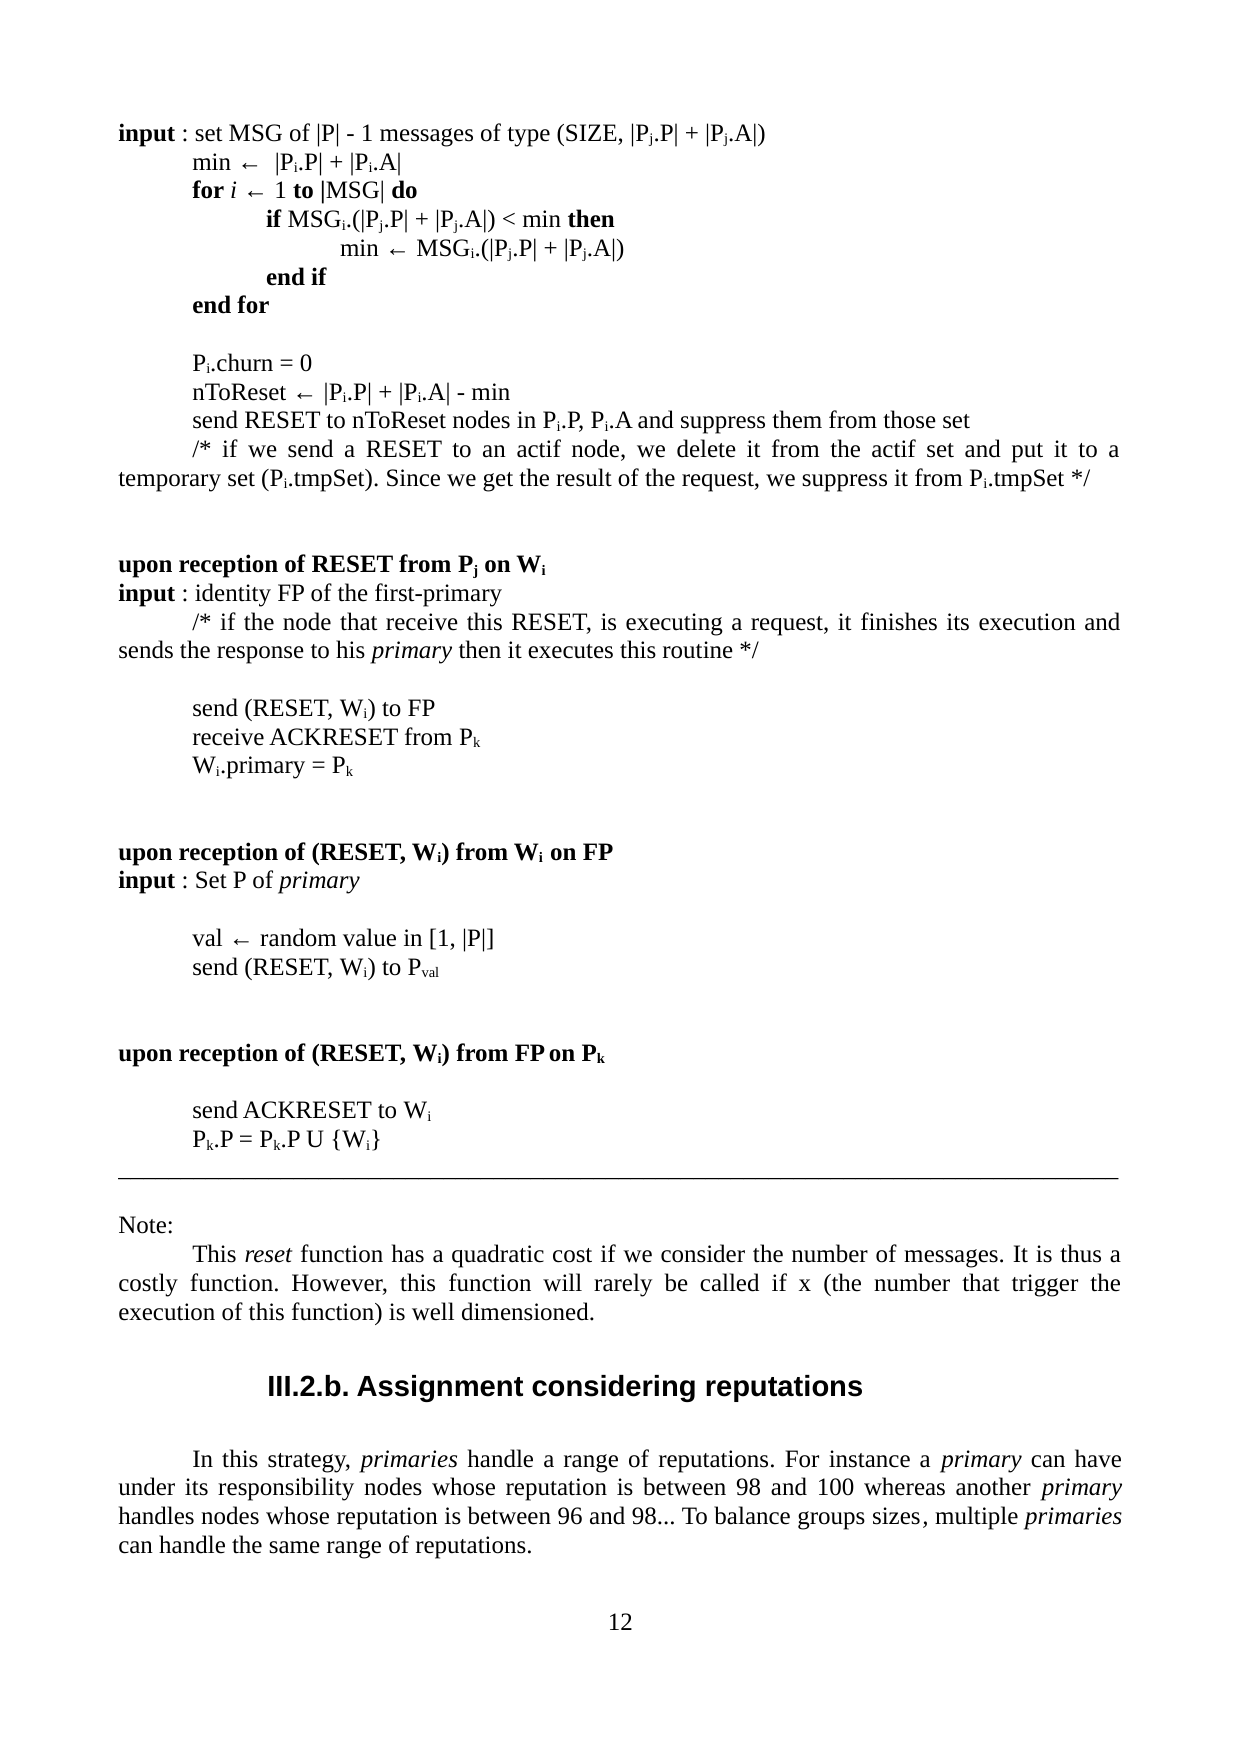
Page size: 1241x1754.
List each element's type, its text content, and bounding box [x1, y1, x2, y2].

text Note: [118, 1211, 1122, 1239]
text for i ← 1 to |MSG| do [118, 176, 1122, 204]
text Wi.primary = Pk [118, 751, 1122, 779]
text send (RESET, Wi) to Pval [118, 952, 1122, 981]
text send RESET to nToReset nodes in Pi.P, Pi.A and suppress them from those set [118, 406, 1122, 434]
text min ← |Pi.P| + |Pi.A| [118, 147, 1122, 176]
text Pi.churn = 0 [118, 348, 1122, 377]
text /* if the node that receive this RESET, is executing a request, it finishes its execution and sends the response to his primary then it executes this routine */ [118, 607, 1122, 664]
text val ← random value in [1, |P|] [118, 923, 1122, 952]
text /* if we send a RESET to an actif node, we delete it from the actif set and put it to a temporary set (Pi.tmpSet). Since we get the result of the request, we suppress it from Pi.tmpSet */ [118, 434, 1122, 492]
text send ACKRESET to Wi [118, 1096, 1122, 1124]
text input : Set P of primary [118, 866, 1122, 894]
text input : identity FP of the first-primary [118, 578, 1122, 607]
text min ← MSGi.(|Pj.P| + |Pj.A|) [118, 233, 1122, 262]
text Pk.P = Pk.P U {Wi} [118, 1124, 1122, 1153]
text In this strategy, primaries handle a range of reputations. For instance a primary can have under its responsibility nodes whose reputation is between 98 and 100 whereas another primary handles nodes whose reputation is between 96 and 98... To balance groups sizes, multiple primaries can handle the same range of reputations. [118, 1444, 1122, 1559]
text nToReset ← |Pi.P| + |Pi.A| - min [118, 377, 1122, 406]
text This reset function has a quadratic cost if we consider the number of messages. It is thus a costly function. However, this function will rarely be called if x (the number that trigger the execution of this function) is well dimensioned. [118, 1239, 1122, 1326]
text receive ACKRESET from Pk [118, 722, 1122, 751]
text upon reception of RESET from Pj on Wi [118, 549, 1122, 578]
text upon reception of (RESET, Wi) from FP on Pk [118, 1038, 1122, 1067]
text if MSGi.(|Pj.P| + |Pj.A|) < min then [118, 204, 1122, 233]
text input : set MSG of |P| - 1 messages of type (SIZE, |Pj.P| + |Pj.A|) [118, 118, 1122, 147]
text upon reception of (RESET, Wi) from Wi on FP [118, 837, 1122, 866]
text end for [118, 291, 1122, 319]
subtitle III.2.b. Assignment considering reputations [118, 1369, 1122, 1402]
text end if [118, 262, 1122, 291]
text send (RESET, Wi) to FP [118, 693, 1122, 722]
text ________________________________________________________________________________ [118, 1153, 1122, 1182]
